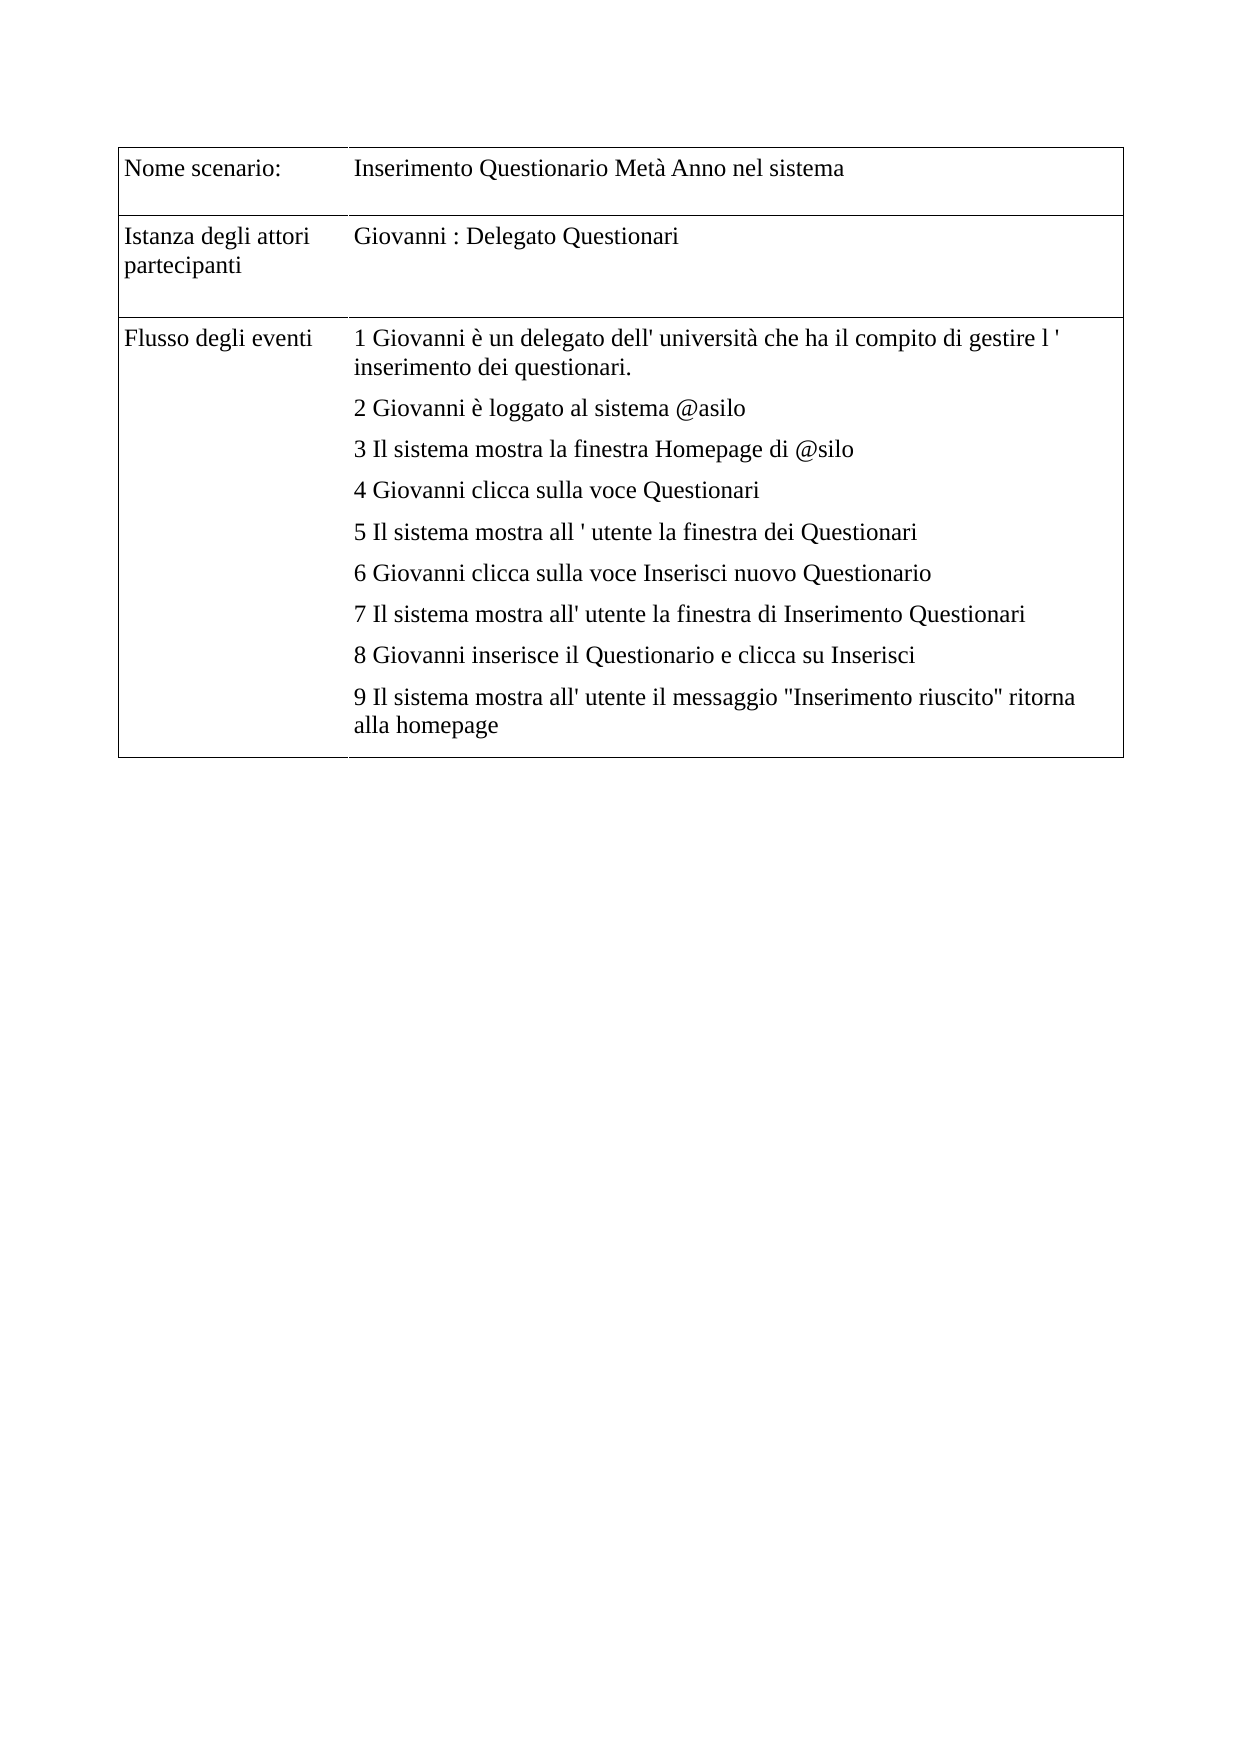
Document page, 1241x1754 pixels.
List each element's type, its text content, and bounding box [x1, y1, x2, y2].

table_cell 1 Giovanni è un delegato dell' università che ha il compito di gestire l ' inserimento dei questionari. 2 Giovanni è loggato al sistema @asilo 3 Il sistema mostra la finestra Homepage di @silo 4 Giovanni clicca sulla voce Questionari 5 Il sistema mostra all ' utente la finestra dei Questionari 6 Giovanni clicca sulla voce Inserisci nuovo Questionario 7 Il sistema mostra all' utente la finestra di Inserimento Questionari 8 Giovanni inserisce il Questionario e clicca su Inserisci 9 Il sistema mostra all' utente il messaggio ''Inserimento riuscito'' ritorna alla homepage [349, 318, 1123, 757]
table_header Nome scenario: [119, 148, 348, 215]
table_cell Giovanni : Delegato Questionari [349, 216, 1123, 317]
table_header Inserimento Questionario Metà Anno nel sistema [349, 148, 1123, 215]
table_cell Istanza degli attori partecipanti [119, 216, 348, 317]
table_cell Flusso degli eventi [119, 318, 348, 757]
